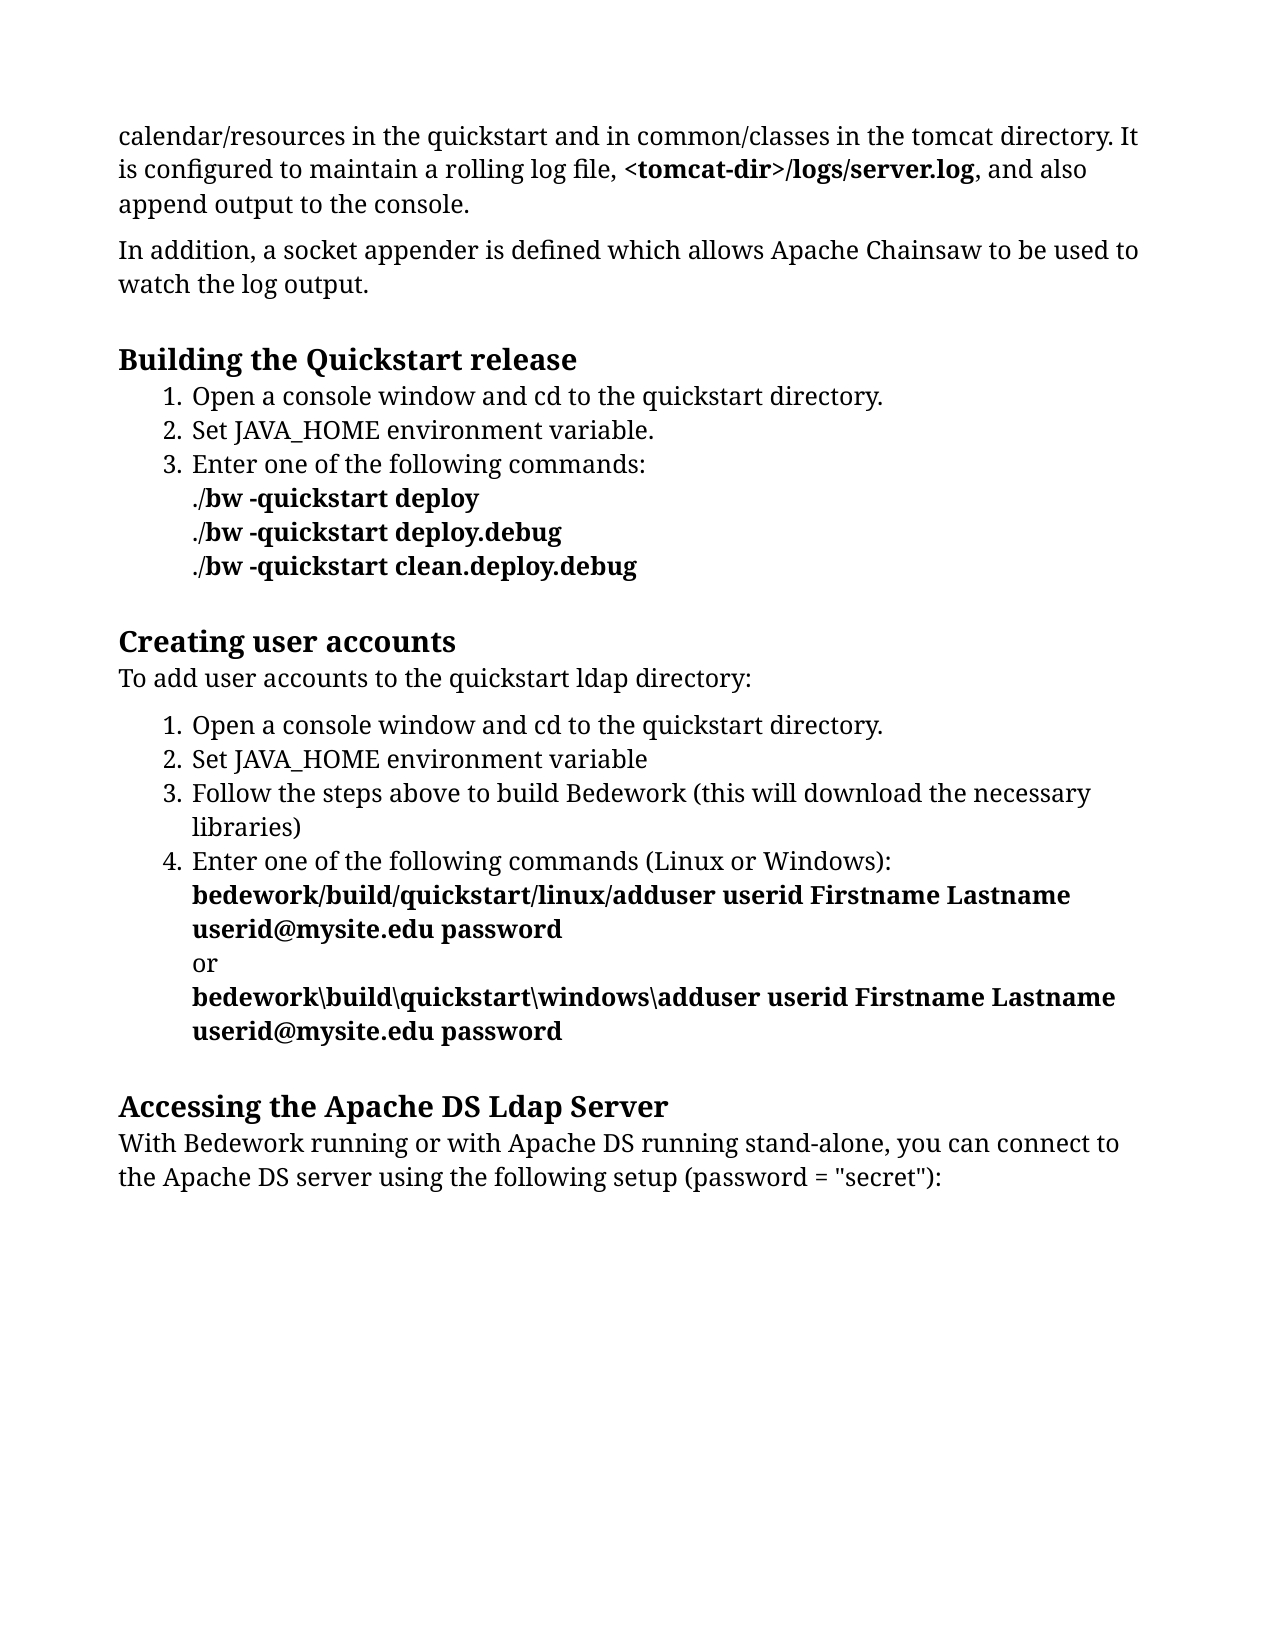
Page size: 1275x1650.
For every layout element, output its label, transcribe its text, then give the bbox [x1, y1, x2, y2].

list Open a console window and cd to the quickstart directory. [162, 707, 1157, 741]
text To add user accounts to the quickstart ldap directory: [118, 661, 1157, 695]
subtitle Accessing the Apache DS Ldap Server [118, 1086, 1157, 1126]
text calendar/resources in the quickstart and in common/classes in the tomcat directory. It is configured to maintain a rolling log file, <tomcat-dir>/logs/server.log, and also append output to the console. [118, 118, 1157, 220]
list Set JAVA_HOME environment variable [162, 741, 1157, 775]
list Open a console window and cd to the quickstart directory. [162, 379, 1157, 413]
text In addition, a socket appender is defined which allows Apache Chainsaw to be used to watch the log output. [118, 233, 1157, 301]
list Set JAVA_HOME environment variable. [162, 413, 1157, 447]
list Enter one of the following commands (Linux or Windows): bedework/build/quickstart/linux/adduser userid Firstname Lastname userid@mysite.edu password or bedework\build\quickstart\windows\adduser userid Firstname Lastname userid@mysite.edu password [162, 843, 1157, 1048]
list Follow the steps above to build Bedework (this will download the necessary libraries) [162, 775, 1157, 843]
subtitle Building the Quickstart release [118, 339, 1157, 379]
list Enter one of the following commands: ./bw -quickstart deploy ./bw -quickstart deploy.debug ./bw -quickstart clean.deploy.debug [162, 447, 1157, 583]
subtitle Creating user accounts [118, 621, 1157, 661]
text With Bedework running or with Apache DS running stand-alone, you can connect to the Apache DS server using the following setup (password = "secret"): [118, 1126, 1157, 1194]
